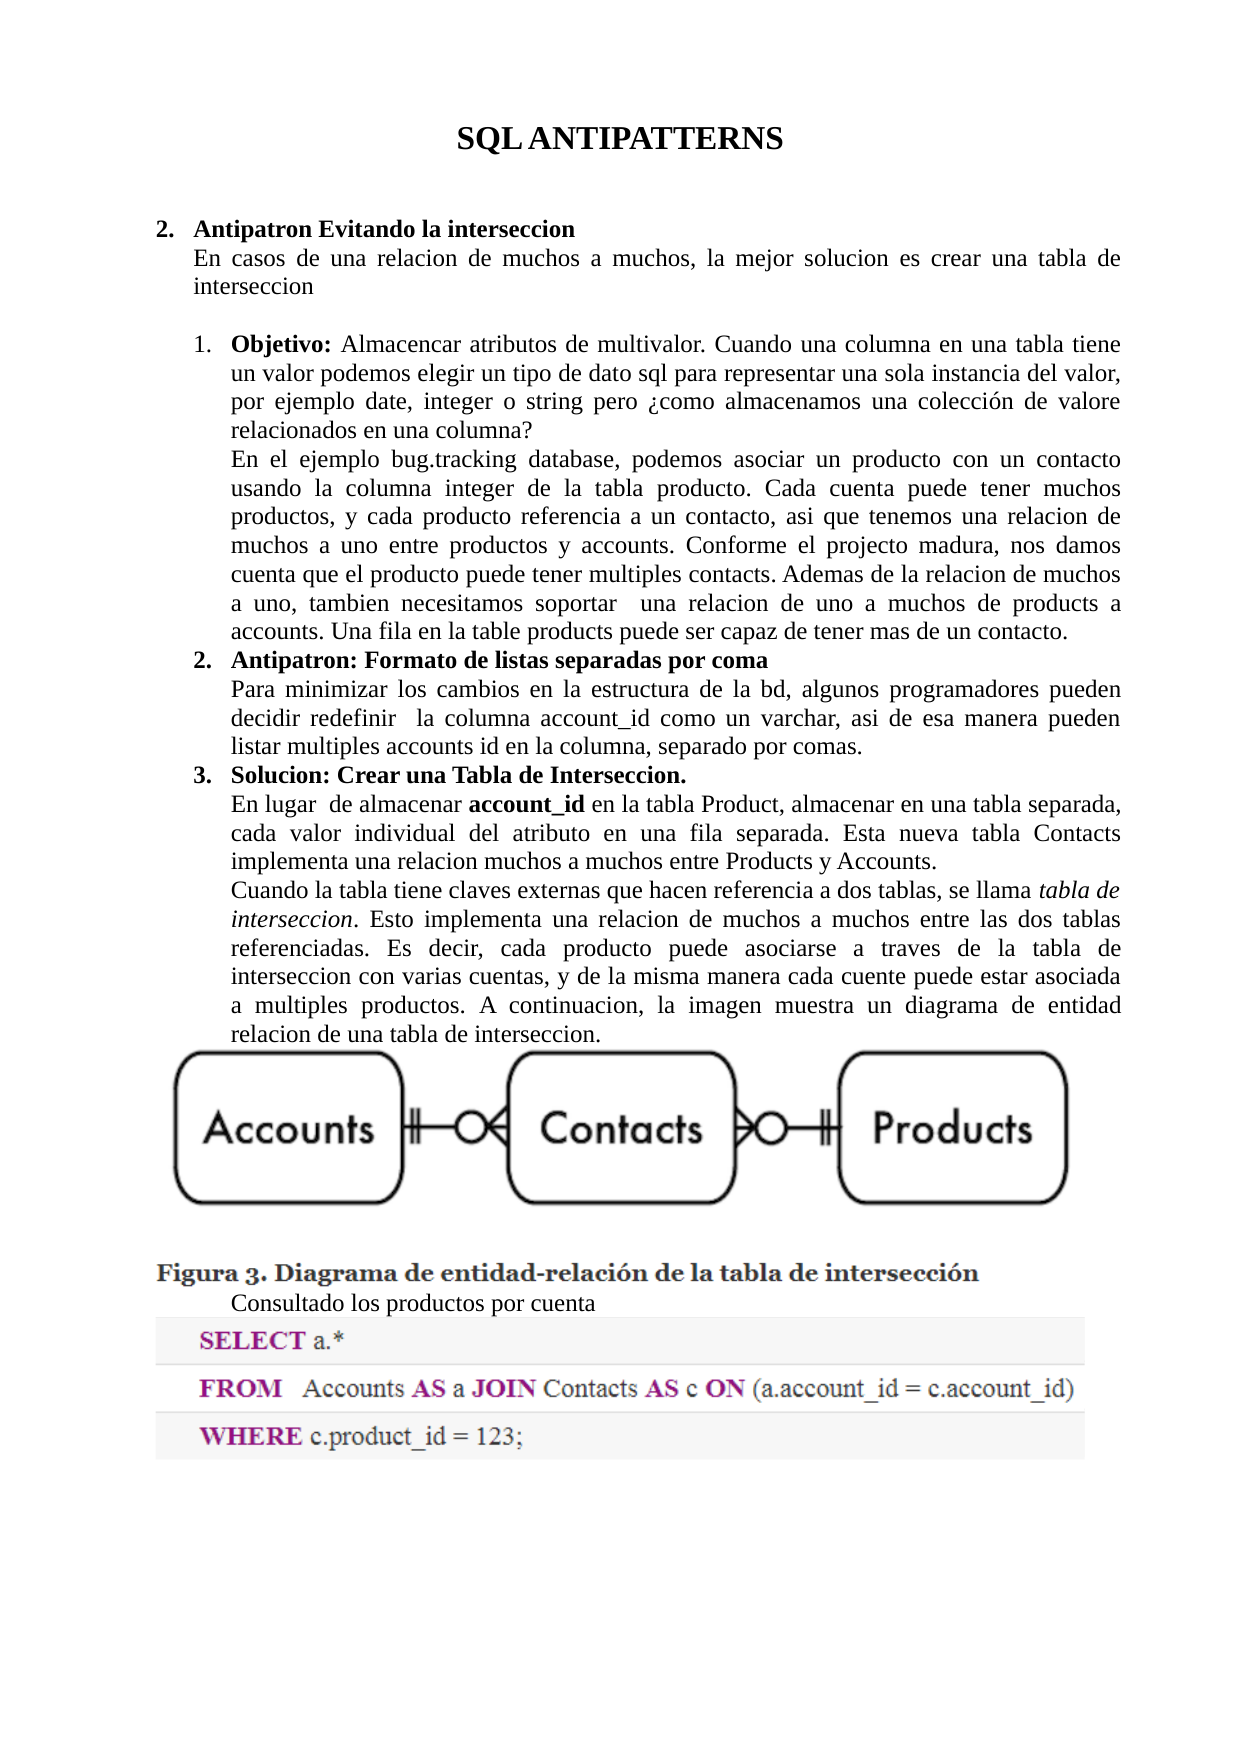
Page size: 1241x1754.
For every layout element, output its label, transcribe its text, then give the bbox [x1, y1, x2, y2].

list Consultado los productos por cuenta [193, 1048, 1122, 1317]
text SQL ANTIPATTERNS [118, 118, 1122, 156]
picture [155, 1047, 1085, 1289]
list En el ejemplo bug.tracking database, podemos asociar un producto con un contacto usando la columna integer de la tabla producto. Cada cuenta puede tener muchos productos, y cada producto referencia a un contacto, asi que tenemos una relacion de muchos a uno entre productos y accounts. Conforme el projecto madura, nos damos cuenta que el producto puede tener multiples contacts. Ademas de la relacion de muchos a uno, tambien necesitamos soportar una relacion de uno a muchos de products a accounts. Una fila en la table products puede ser capaz de tener mas de un contacto. [193, 444, 1122, 645]
list Antipatron Evitando la interseccion [156, 214, 1122, 243]
list En lugar de almacenar account_id en la tabla Product, almacenar en una tabla separada, cada valor individual del atributo en una fila separada. Esta nueva tabla Contacts implementa una relacion muchos a muchos entre Products y Accounts. [193, 789, 1122, 875]
list Cuando la tabla tiene claves externas que hacen referencia a dos tablas, se llama tabla de interseccion. Esto implementa una relacion de muchos a muchos entre las dos tablas referenciadas. Es decir, cada producto puede asociarse a traves de la tabla de interseccion con varias cuentas, y de la misma manera cada cuente puede estar asociada a multiples productos. A continuacion, la imagen muestra un diagrama de entidad relacion de una tabla de interseccion. [193, 875, 1122, 1048]
list Solucion: Crear una Tabla de Interseccion. [193, 760, 1122, 789]
list Objetivo: Almacencar atributos de multivalor. Cuando una columna en una tabla tiene un valor podemos elegir un tipo de dato sql para representar una sola instancia del valor, por ejemplo date, integer o string pero ¿como almacenamos una colección de valore relacionados en una columna? [193, 329, 1122, 444]
list Para minimizar los cambios en la estructura de la bd, algunos programadores pueden decidir redefinir la columna account_id como un varchar, asi de esa manera pueden listar multiples accounts id en la columna, separado por comas. [193, 674, 1122, 760]
list En casos de una relacion de muchos a muchos, la mejor solucion es crear una tabla de interseccion [156, 243, 1122, 300]
picture [155, 1317, 1085, 1467]
list Antipatron: Formato de listas separadas por coma [193, 645, 1122, 674]
